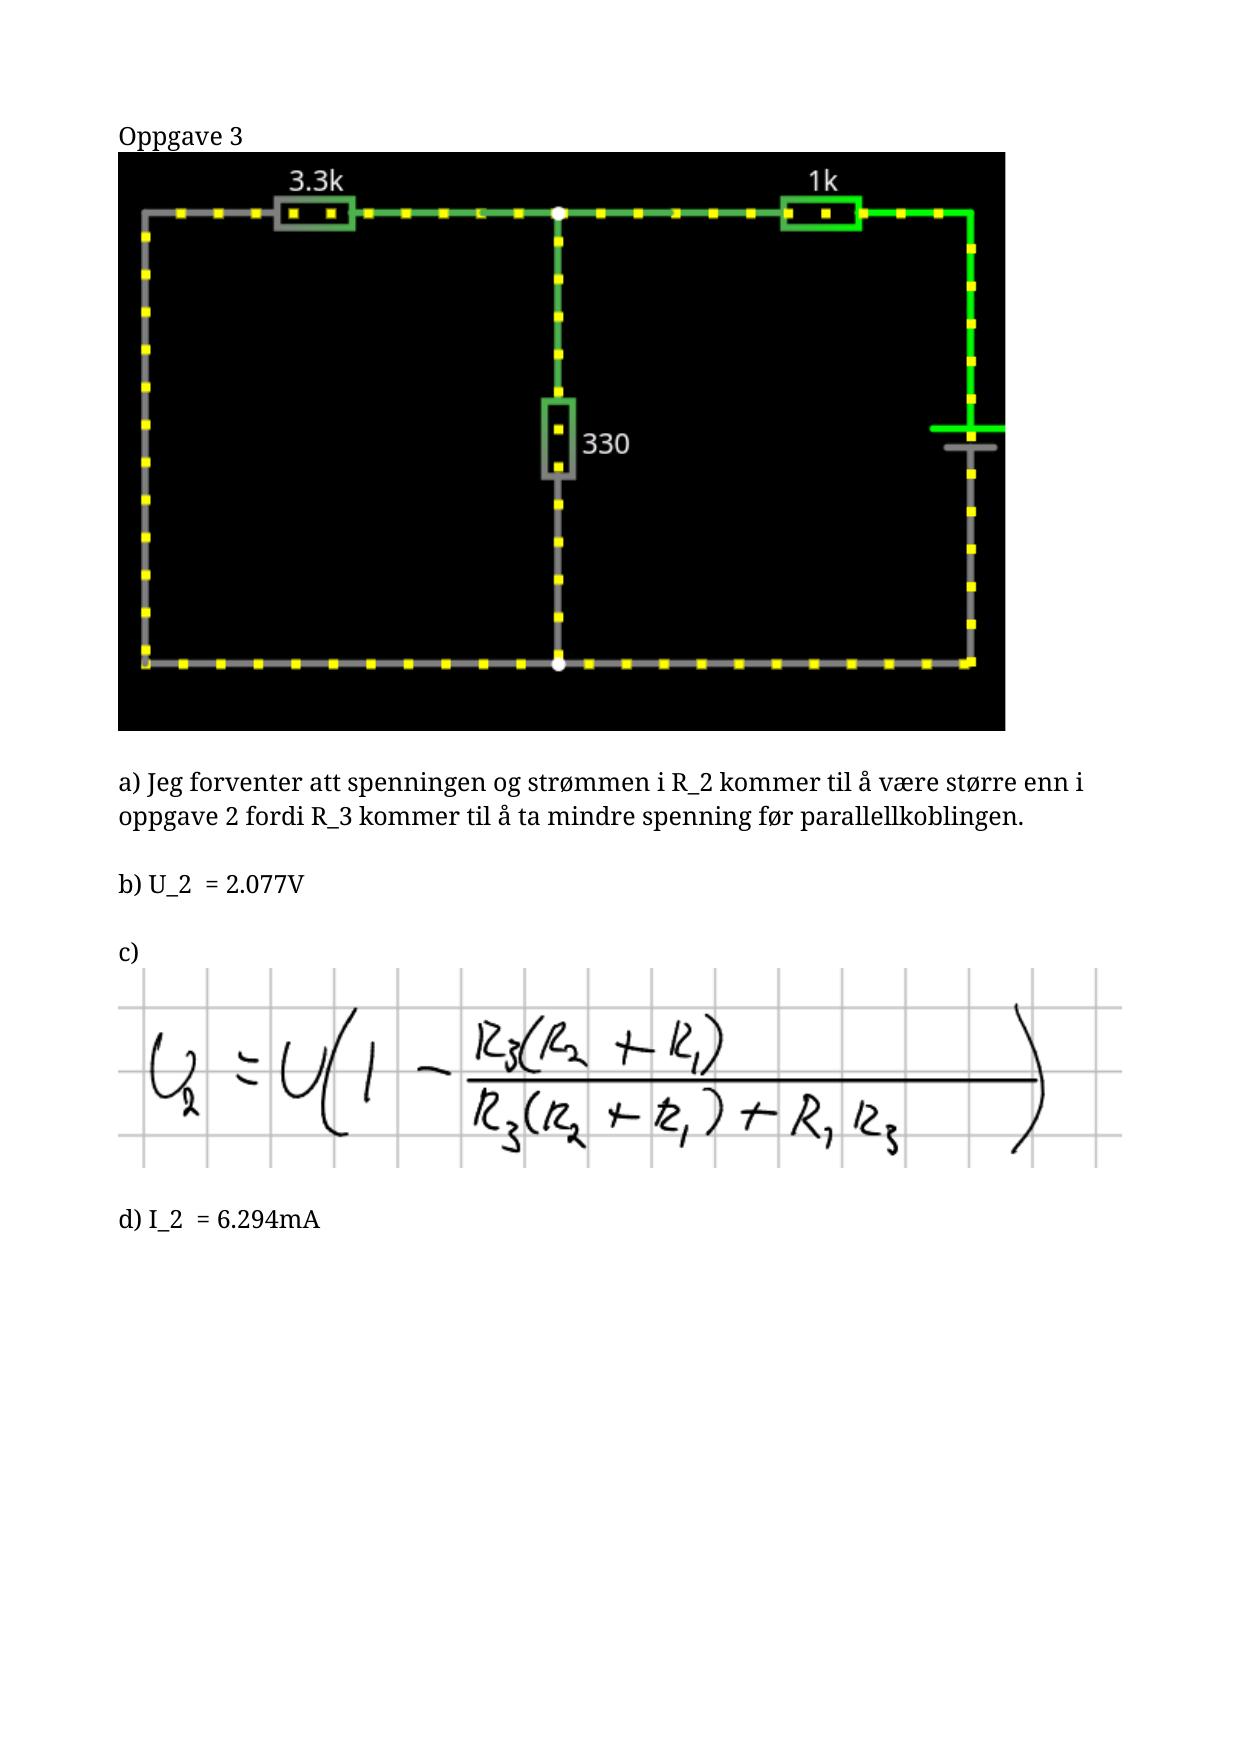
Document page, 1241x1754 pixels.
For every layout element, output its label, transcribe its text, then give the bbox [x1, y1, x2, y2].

text b) U_2 = 2.077V [118, 866, 1122, 901]
text d) I_2 = 6.294mA [118, 1201, 1122, 1235]
text Oppgave 3 [118, 118, 1122, 152]
text c) [118, 934, 1122, 968]
picture [118, 152, 1006, 731]
text a) Jeg forventer att spenningen og strømmen i R_2 kommer til å være større enn i oppgave 2 fordi R_3 kommer til å ta mindre spenning før parallellkoblingen. [118, 764, 1122, 832]
picture [118, 968, 1123, 1168]
